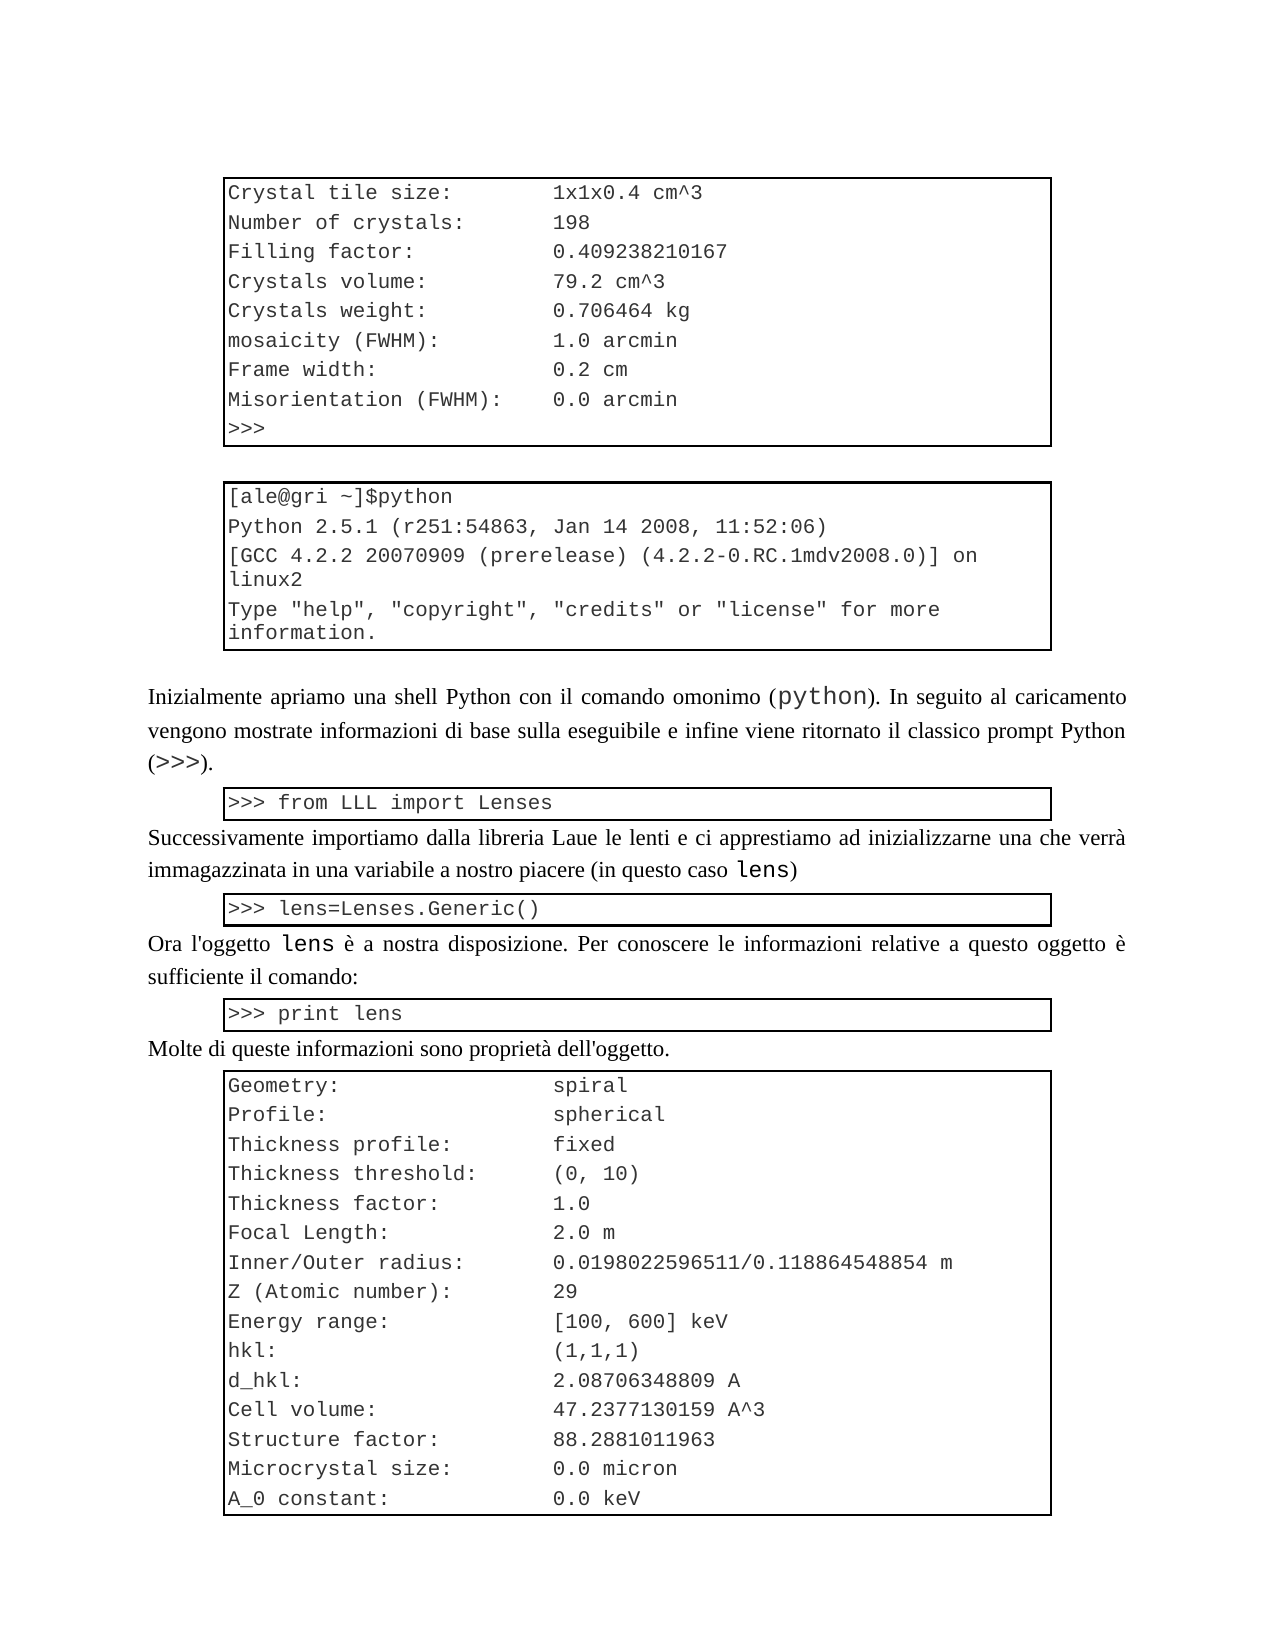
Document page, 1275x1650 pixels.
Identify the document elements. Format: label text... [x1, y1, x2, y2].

text Ora l'oggetto lens è a nostra disposizione. Per conoscere le informazioni relative a questo oggetto è sufficiente il comando: [148, 929, 1127, 990]
text Filling factor: 0.409238210167 [225, 236, 1050, 265]
text Profile: spherical [225, 1099, 1050, 1128]
text Inner/Outer radius: 0.0198022596511/0.118864548854 m [225, 1247, 1050, 1275]
text Type "help", "copyright", "credits" or "license" for more information. [225, 593, 1050, 649]
text Python 2.5.1 (r251:54863, Jan 14 2008, 11:52:06) [225, 511, 1050, 540]
text hkl: (1,1,1) [225, 1335, 1050, 1364]
text [ale@gri ~]$python [225, 484, 1050, 510]
text Inizialmente apriamo una shell Python con il comando omonimo (python). In seguito al caricamento vengono mostrate informazioni di base sulla eseguibile e infine viene ritornato il classico prompt Python (>>>). [148, 683, 1127, 778]
text Geometry: spiral [225, 1072, 1050, 1098]
text Crystals volume: 79.2 cm^3 [225, 266, 1050, 294]
text Cell volume: 47.2377130159 A^3 [225, 1394, 1050, 1423]
text >>> from LLL import Lenses [225, 789, 1050, 819]
text >>> lens=Lenses.Generic() [225, 895, 1050, 924]
text A_0 constant: 0.0 keV [225, 1482, 1050, 1514]
text Thickness factor: 1.0 [225, 1188, 1050, 1216]
text Thickness profile: fixed [225, 1129, 1050, 1157]
text Crystals weight: 0.706464 kg [225, 295, 1050, 324]
text Frame width: 0.2 cm [225, 354, 1050, 383]
text [GCC 4.2.2 20070909 (prerelease) (4.2.2-0.RC.1mdv2008.0)] on linux2 [225, 540, 1050, 593]
text d_hkl: 2.08706348809 A [225, 1364, 1050, 1393]
text Crystal tile size: 1x1x0.4 cm^3 [225, 179, 1050, 206]
text Successivamente importiamo dalla libreria Laue le lenti e ci apprestiamo ad inizializzarne una che verrà immagazzinata in una variabile a nostro piacere (in questo caso lens) [148, 824, 1127, 884]
text Structure factor: 88.2881011963 [225, 1423, 1050, 1452]
text >>> print lens [225, 1000, 1050, 1030]
text Microcrystal size: 0.0 micron [225, 1453, 1050, 1482]
text Molte di queste informazioni sono proprietà dell'oggetto. [148, 1035, 1127, 1061]
text mosaicity (FWHM): 1.0 arcmin [225, 324, 1050, 353]
text Number of crystals: 198 [225, 207, 1050, 235]
text Focal Length: 2.0 m [225, 1217, 1050, 1246]
text Thickness threshold: (0, 10) [225, 1158, 1050, 1187]
text >>> [225, 413, 1050, 445]
text Energy range: [100, 600] keV [225, 1306, 1050, 1334]
text Z (Atomic number): 29 [225, 1276, 1050, 1305]
text Misorientation (FWHM): 0.0 arcmin [225, 383, 1050, 412]
